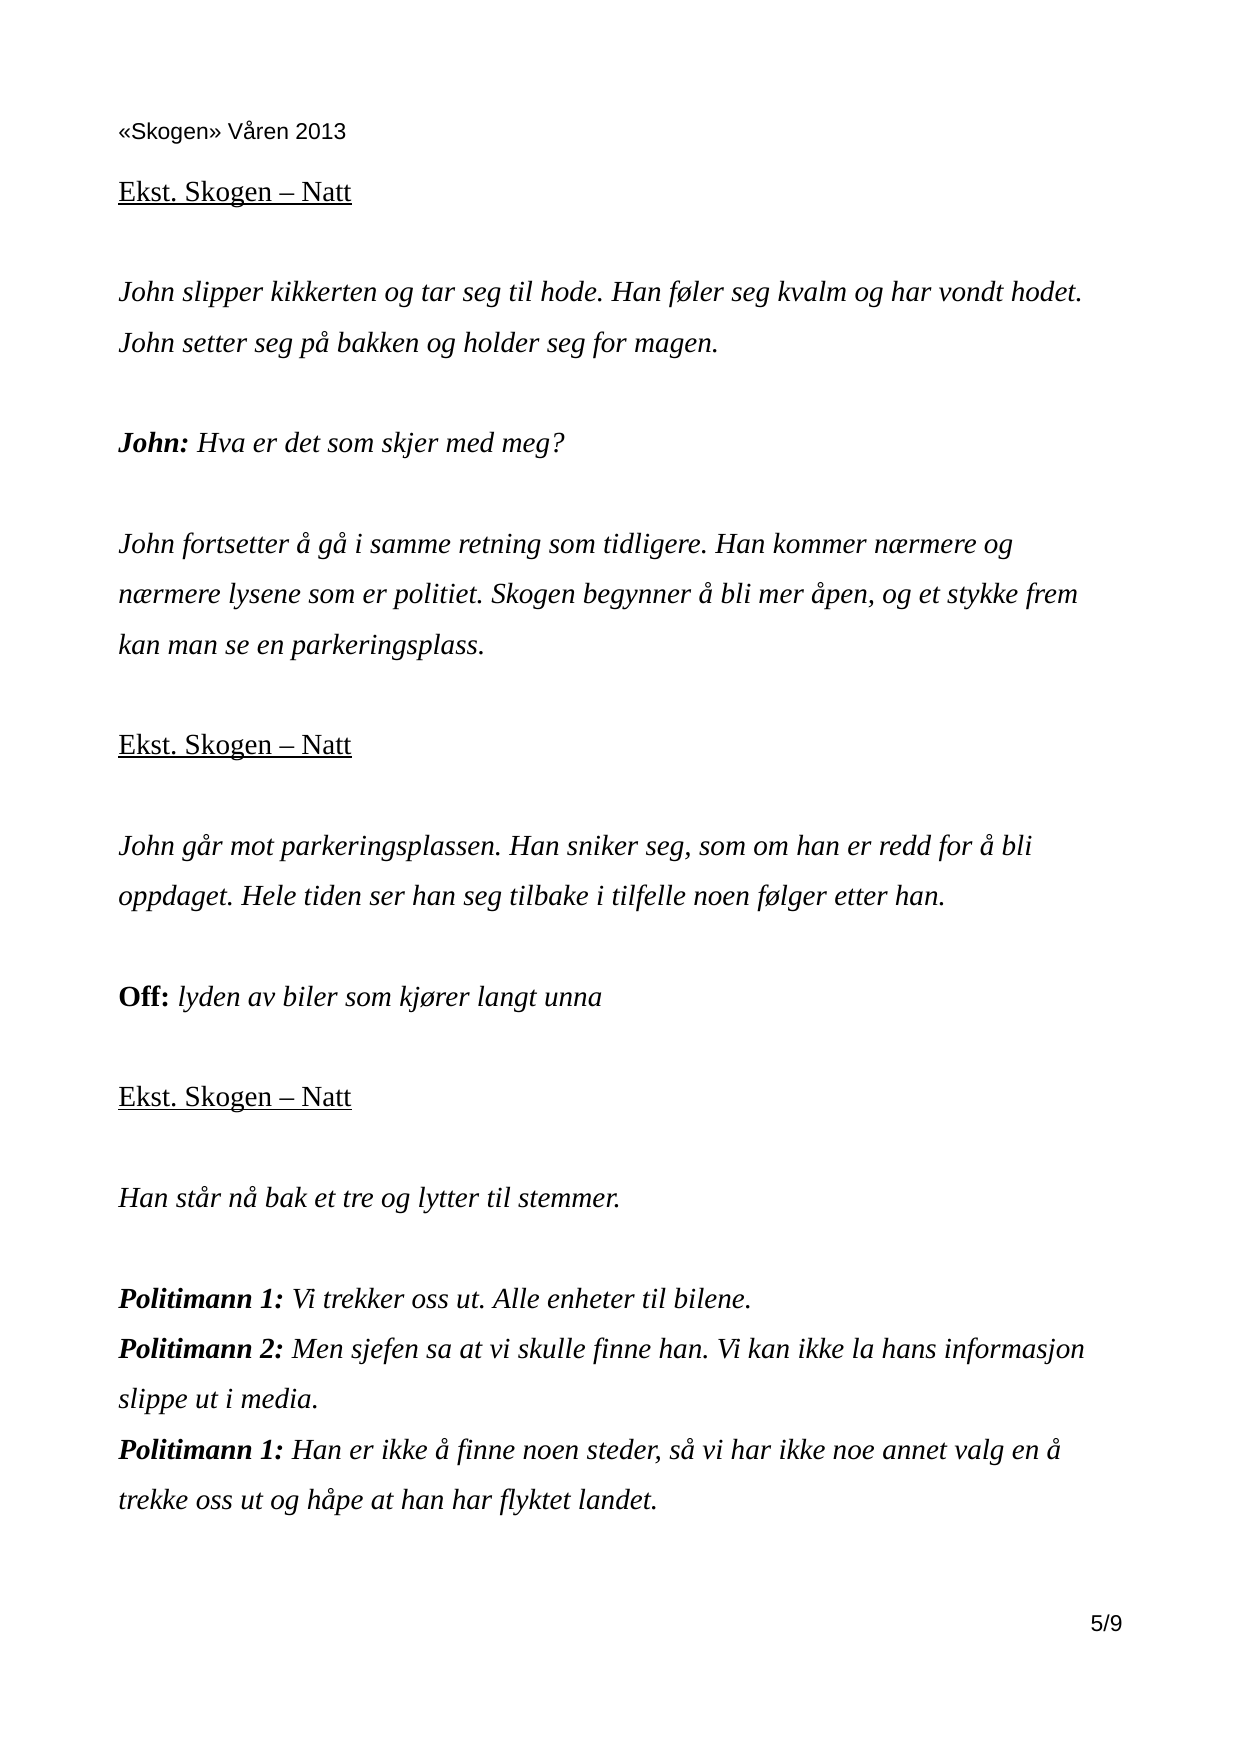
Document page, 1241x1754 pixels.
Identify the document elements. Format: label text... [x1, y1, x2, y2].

text Ekst. Skogen – Natt [118, 174, 1119, 207]
text John slipper kikkerten og tar seg til hode. Han føler seg kvalm og har vondt hodet. John setter seg på bakken og holder seg for magen. [118, 274, 1119, 358]
text John fortsetter å gå i samme retning som tidligere. Han kommer nærmere og nærmere lysene som er politiet. Skogen begynner å bli mer åpen, og et stykke frem kan man se en parkeringsplass. [118, 526, 1119, 660]
text Off: lyden av biler som kjører langt unna [118, 979, 1119, 1012]
text John: Hva er det som skjer med meg? [118, 426, 1119, 459]
text Politimann 2: Men sjefen sa at vi skulle finne han. Vi kan ikke la hans informasjon slippe ut i media. [118, 1331, 1119, 1415]
text Ekst. Skogen – Natt [118, 727, 1119, 761]
text Politimann 1: Han er ikke å finne noen steder, så vi har ikke noe annet valg en å trekke oss ut og håpe at han har flyktet landet. [118, 1432, 1119, 1516]
text Politimann 1: Vi trekker oss ut. Alle enheter til bilene. [118, 1281, 1119, 1314]
text John går mot parkeringsplassen. Han sniker seg, som om han er redd for å bli oppdaget. Hele tiden ser han seg tilbake i tilfelle noen følger etter han. [118, 828, 1119, 912]
text Han står nå bak et tre og lytter til stemmer. [118, 1180, 1119, 1214]
text Ekst. Skogen – Natt [118, 1079, 1119, 1113]
